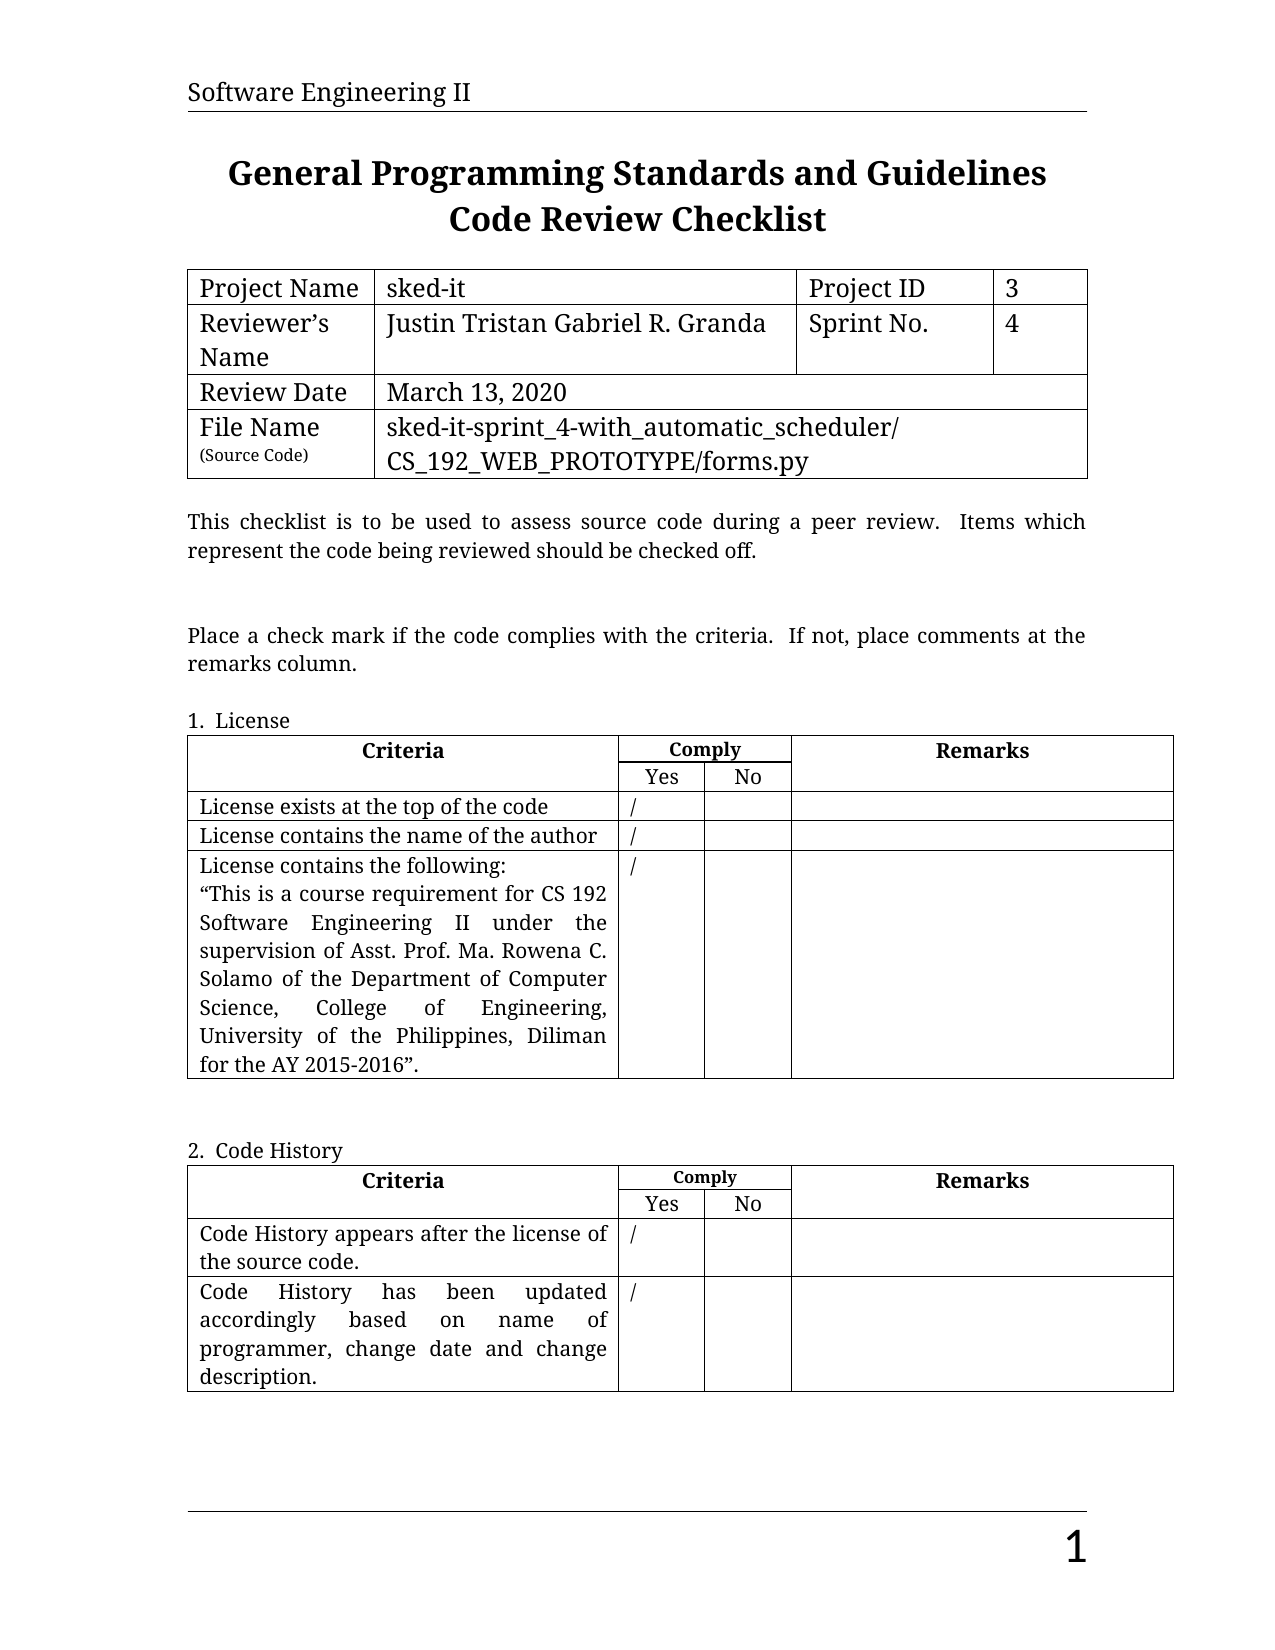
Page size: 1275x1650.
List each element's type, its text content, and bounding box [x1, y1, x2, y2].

table_cell [705, 821, 791, 850]
table_cell Code History appears after the license of the source code. [188, 1219, 618, 1276]
text 1. License [187, 706, 1087, 735]
table_cell Sprint No. [797, 305, 993, 373]
table_header Criteria [188, 736, 618, 791]
table_cell License exists at the top of the code [188, 792, 618, 820]
text This checklist is to be used to assess source code during a peer review. Items which represent the code being reviewed should be checked off. [187, 507, 1087, 564]
table_cell [792, 1277, 1173, 1391]
table_cell [792, 792, 1173, 820]
table_header Criteria [188, 1166, 618, 1218]
table_cell / [619, 851, 704, 1078]
table_cell Justin Tristan Gabriel R. Granda [375, 305, 796, 373]
table_cell Yes [619, 763, 704, 791]
text General Programming Standards and Guidelines Code Review Checklist [187, 150, 1087, 241]
table_cell [705, 851, 791, 1078]
table_cell Yes [619, 1190, 704, 1218]
table_cell File Name (Source Code) [188, 410, 374, 478]
table_header 3 [994, 270, 1087, 304]
table_cell License contains the following: “This is a course requirement for CS 192 Software Engineering II under the supervision of Asst. Prof. Ma. Rowena C. Solamo of the Department of Computer Science, College of Engineering, University of the Philippines, Diliman for the AY 2015-2016”. [188, 851, 618, 1078]
table_cell [705, 1219, 791, 1276]
table_cell [792, 851, 1173, 1078]
table_cell [705, 792, 791, 820]
table_header Project ID [797, 270, 993, 304]
text Place a check mark if the code complies with the criteria. If not, place comments at the remarks column. [187, 621, 1087, 678]
table_header sked-it [375, 270, 796, 304]
table_cell / [619, 1277, 704, 1391]
table_header Remarks [792, 736, 1173, 791]
table_cell / [619, 792, 704, 820]
table_cell License contains the name of the author [188, 821, 618, 850]
table_cell [792, 1219, 1173, 1276]
table_cell Review Date [188, 375, 374, 409]
table_cell [705, 1277, 791, 1391]
table_cell No [705, 763, 791, 791]
table_cell sked-it-sprint_4-with_automatic_scheduler/CS_192_WEB_PROTOTYPE/forms.py [375, 410, 1087, 478]
table_cell [792, 821, 1173, 850]
table_header Remarks [792, 1166, 1173, 1218]
table_cell March 13, 2020 [375, 375, 1087, 409]
text 2. Code History [187, 1136, 1087, 1165]
table_header Comply [619, 736, 791, 761]
table_cell Reviewer’s Name [188, 305, 374, 373]
table_cell Code History has been updated accordingly based on name of programmer, change date and change description. [188, 1277, 618, 1391]
table_cell No [705, 1190, 791, 1218]
table_header Project Name [188, 270, 374, 304]
table_cell 4 [994, 305, 1087, 373]
table_cell / [619, 1219, 704, 1276]
table_header Comply [619, 1166, 791, 1188]
table_cell / [619, 821, 704, 850]
